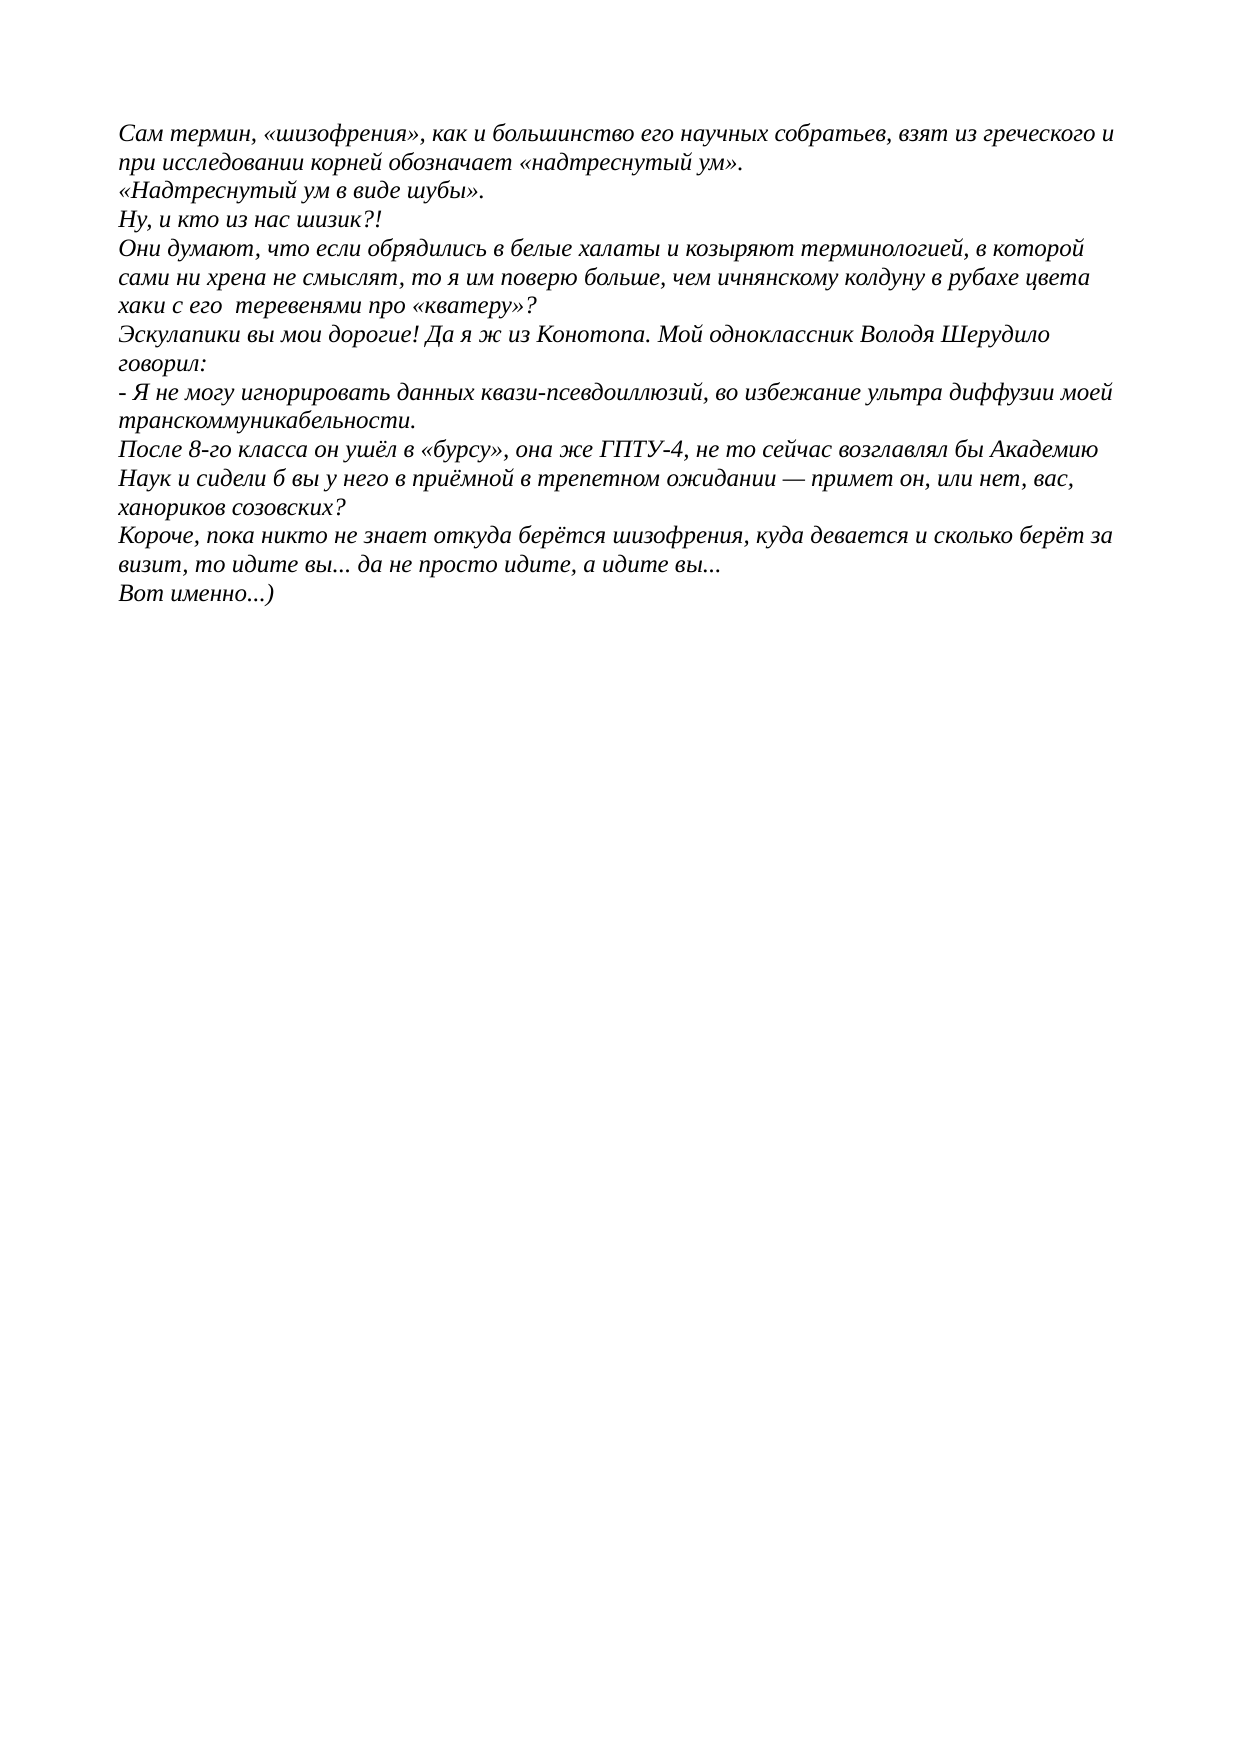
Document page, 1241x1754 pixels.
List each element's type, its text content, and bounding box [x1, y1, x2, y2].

text Сам термин, «шизофрения», как и большинство его научных собратьев, взят из греческого и при исследовании корней обозначает «надтреснутый ум». [118, 118, 1122, 176]
text После 8-го класса он ушёл в «бурсу», она же ГПТУ-4, не то сейчас возглавлял бы Академию Наук и сидели б вы у него в приёмной в трепетном ожидании — примет он, или нет, вас, ханориков созовских? [118, 434, 1122, 521]
text - Я не могу игнорировать данных квази-псевдоиллюзий, во избежание ультра диффузии моей транскоммуникабельности. [118, 377, 1122, 434]
text Короче, пока никто не знает откуда берётся шизофрения, куда девается и сколько берёт за визит, то идите вы... да не просто идите, а идите вы... [118, 521, 1122, 578]
text Ну, и кто из нас шизик?! [118, 204, 1122, 233]
text «Надтреснутый ум в виде шубы». [118, 176, 1122, 204]
text Они думают, что если обрядились в белые халаты и козыряют терминологией, в которой сами ни хрена не смыслят, то я им поверю больше, чем ичнянскому колдуну в рубахе цвета хаки с его теревенями про «кватеру»? [118, 233, 1122, 319]
text Вот именно...) [118, 578, 1122, 607]
text Эскулапики вы мои дорогие! Да я ж из Конотопа. Мой одноклассник Володя Шерудило говорил: [118, 319, 1122, 377]
